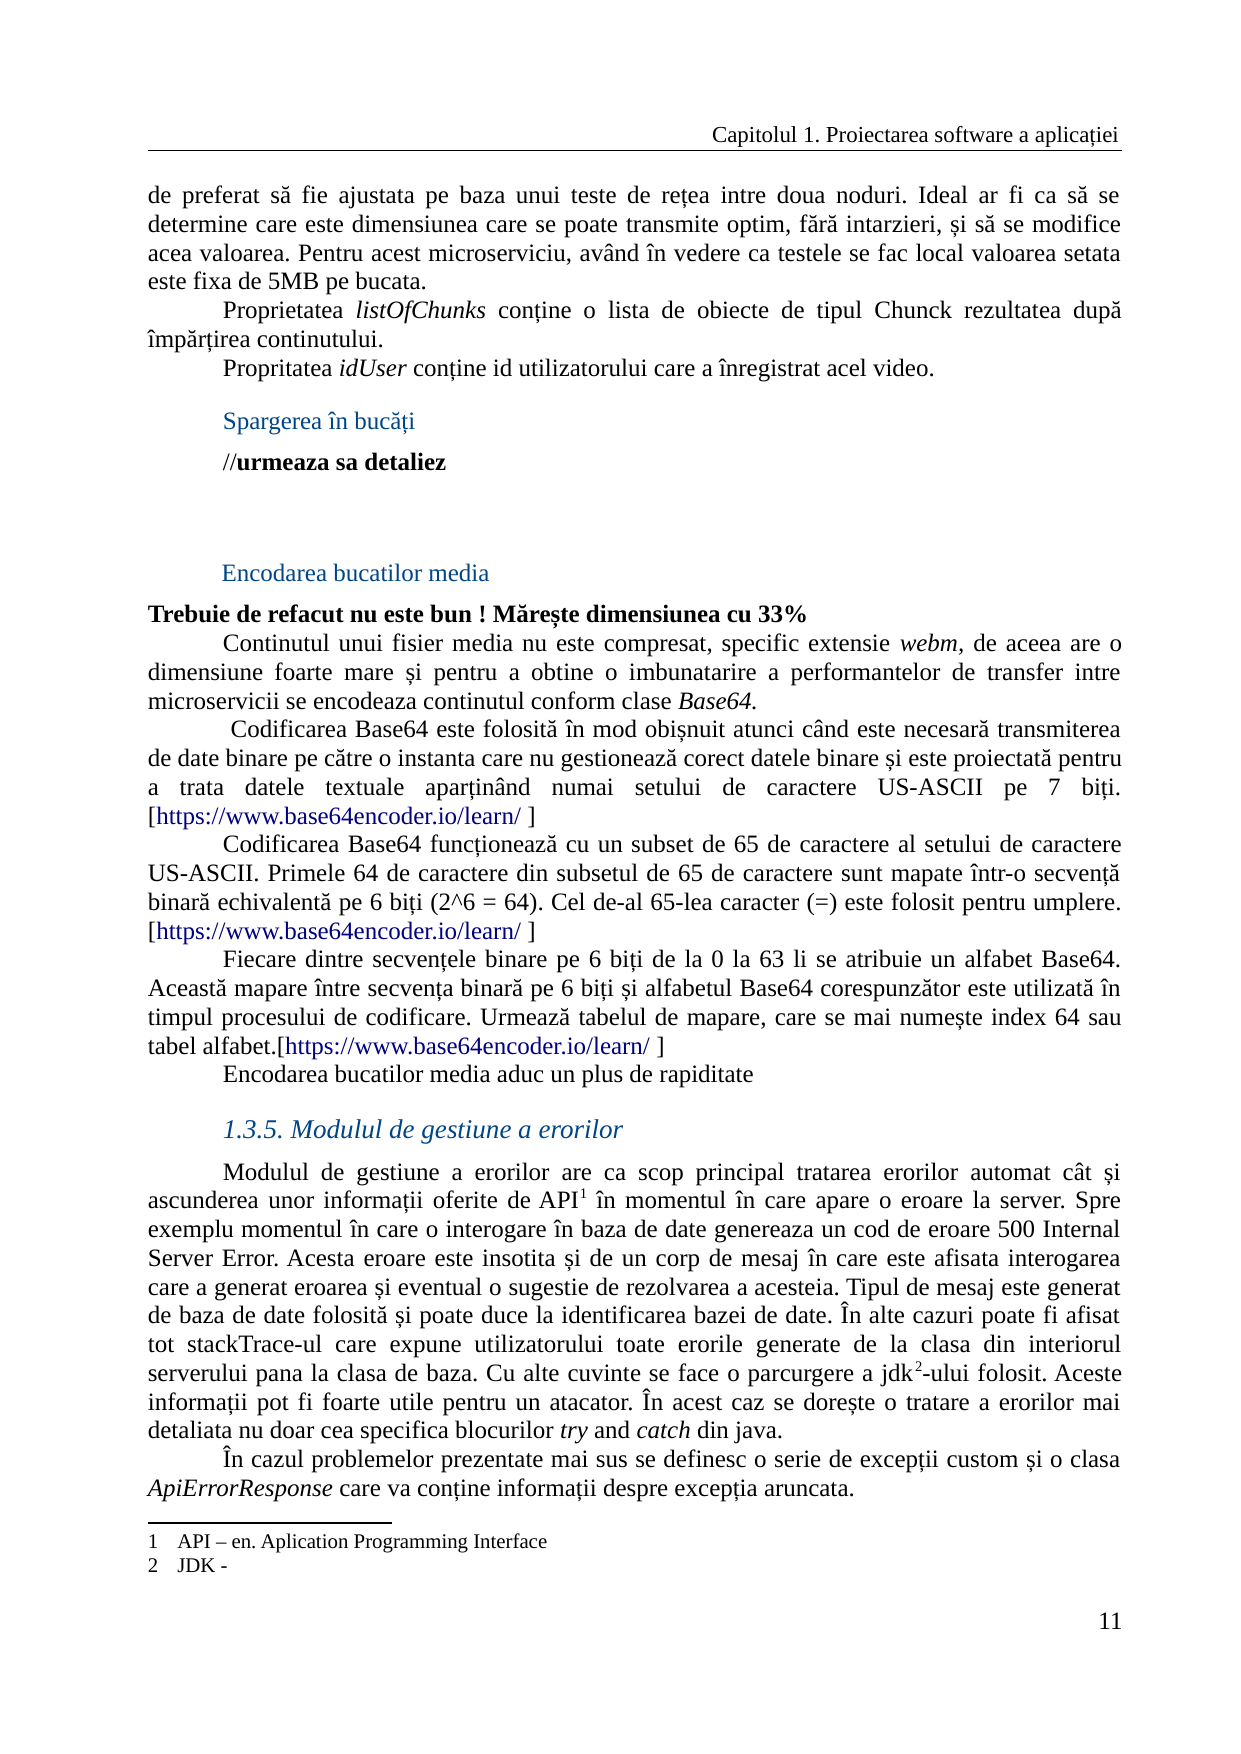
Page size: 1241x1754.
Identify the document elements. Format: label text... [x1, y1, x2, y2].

text //urmeaza sa detaliez [148, 447, 1122, 476]
text Encodarea bucatilor media aduc un plus de rapiditate [148, 1059, 1122, 1088]
subtitle Encodarea bucatilor media [221, 558, 1122, 587]
subtitle Modulul de gestiune a erorilor [223, 1113, 1122, 1144]
text Fiecare dintre secvențele binare pe 6 biți de la 0 la 63 li se atribuie un alfabet Base64. Această mapare între secvența binară pe 6 biți și alfabetul Base64 corespunzător este utilizată în timpul procesului de codificare. Urmează tabelul de mapare, care se mai numește index 64 sau tabel alfabet.[https://www.base64encoder.io/learn/ ] [148, 944, 1122, 1059]
text În cazul problemelor prezentate mai sus se definesc o serie de excepții custom și o clasa ApiErrorResponse care va conține informații despre excepția aruncata. [148, 1444, 1122, 1502]
text Codificarea Base64 este folosită în mod obișnuit atunci când este necesară transmiterea de date binare pe către o instanta care nu gestionează corect datele binare și este proiectată pentru a trata datele textuale aparținând numai setului de caractere US-ASCII pe 7 biți.[https://www.base64encoder.io/learn/ ] [148, 714, 1122, 829]
text Modulul de gestiune a erorilor are ca scop principal tratarea erorilor automat cât și ascunderea unor informații oferite de API în momentul în care apare o eroare la server. Spre exemplu momentul în care o interogare în baza de date genereaza un cod de eroare 500 Internal Server Error. Acesta eroare este insotita și de un corp de mesaj în care este afisata interogarea care a generat eroarea și eventual o sugestie de rezolvarea a acesteia. Tipul de mesaj este generat de baza de date folosită și poate duce la identificarea bazei de date. În alte cazuri poate fi afisat tot stackTrace-ul care expune utilizatorului toate erorile generate de la clasa din interiorul serverului pana la clasa de baza. Cu alte cuvinte se face o parcurgere a jdk-ului folosit. Aceste informații pot fi foarte utile pentru un atacator. În acest caz se dorește o tratare a erorilor mai detaliata nu doar cea specifica blocurilor try and catch din java. [148, 1157, 1122, 1444]
text de preferat să fie ajustata pe baza unui teste de rețea intre doua noduri. Ideal ar fi ca să se determine care este dimensiunea care se poate transmite optim, fără intarzieri, și să se modifice acea valoarea. Pentru acest microserviciu, având în vedere ca testele se fac local valoarea setata este fixa de 5MB pe bucata. [148, 180, 1122, 295]
text Continutul unui fisier media nu este compresat, specific extensie webm, de aceea are o dimensiune foarte mare și pentru a obtine o imbunatarire a performantelor de transfer intre microservicii se encodeaza continutul conform clase Base64. [148, 628, 1122, 714]
text Trebuie de refacut nu este bun ! Mărește dimensiunea cu 33% [148, 599, 1122, 628]
text Codificarea Base64 funcționează cu un subset de 65 de caractere al setului de caractere US-ASCII. Primele 64 de caractere din subsetul de 65 de caractere sunt mapate într-o secvență binară echivalentă pe 6 biți (2^6 = 64). Cel de-al 65-lea caracter (=) este folosit pentru umplere.[https://www.base64encoder.io/learn/ ] [148, 829, 1122, 944]
text API – en. Aplication Programming Interface [148, 1529, 1122, 1553]
subtitle Spargerea în bucăți [148, 406, 1122, 435]
text Propritatea idUser conține id utilizatorului care a înregistrat acel video. [148, 353, 1122, 381]
text Proprietatea listOfChunks conține o lista de obiecte de tipul Chunck rezultatea după împărțirea continutului. [148, 295, 1122, 353]
text JDK - [148, 1553, 1122, 1577]
